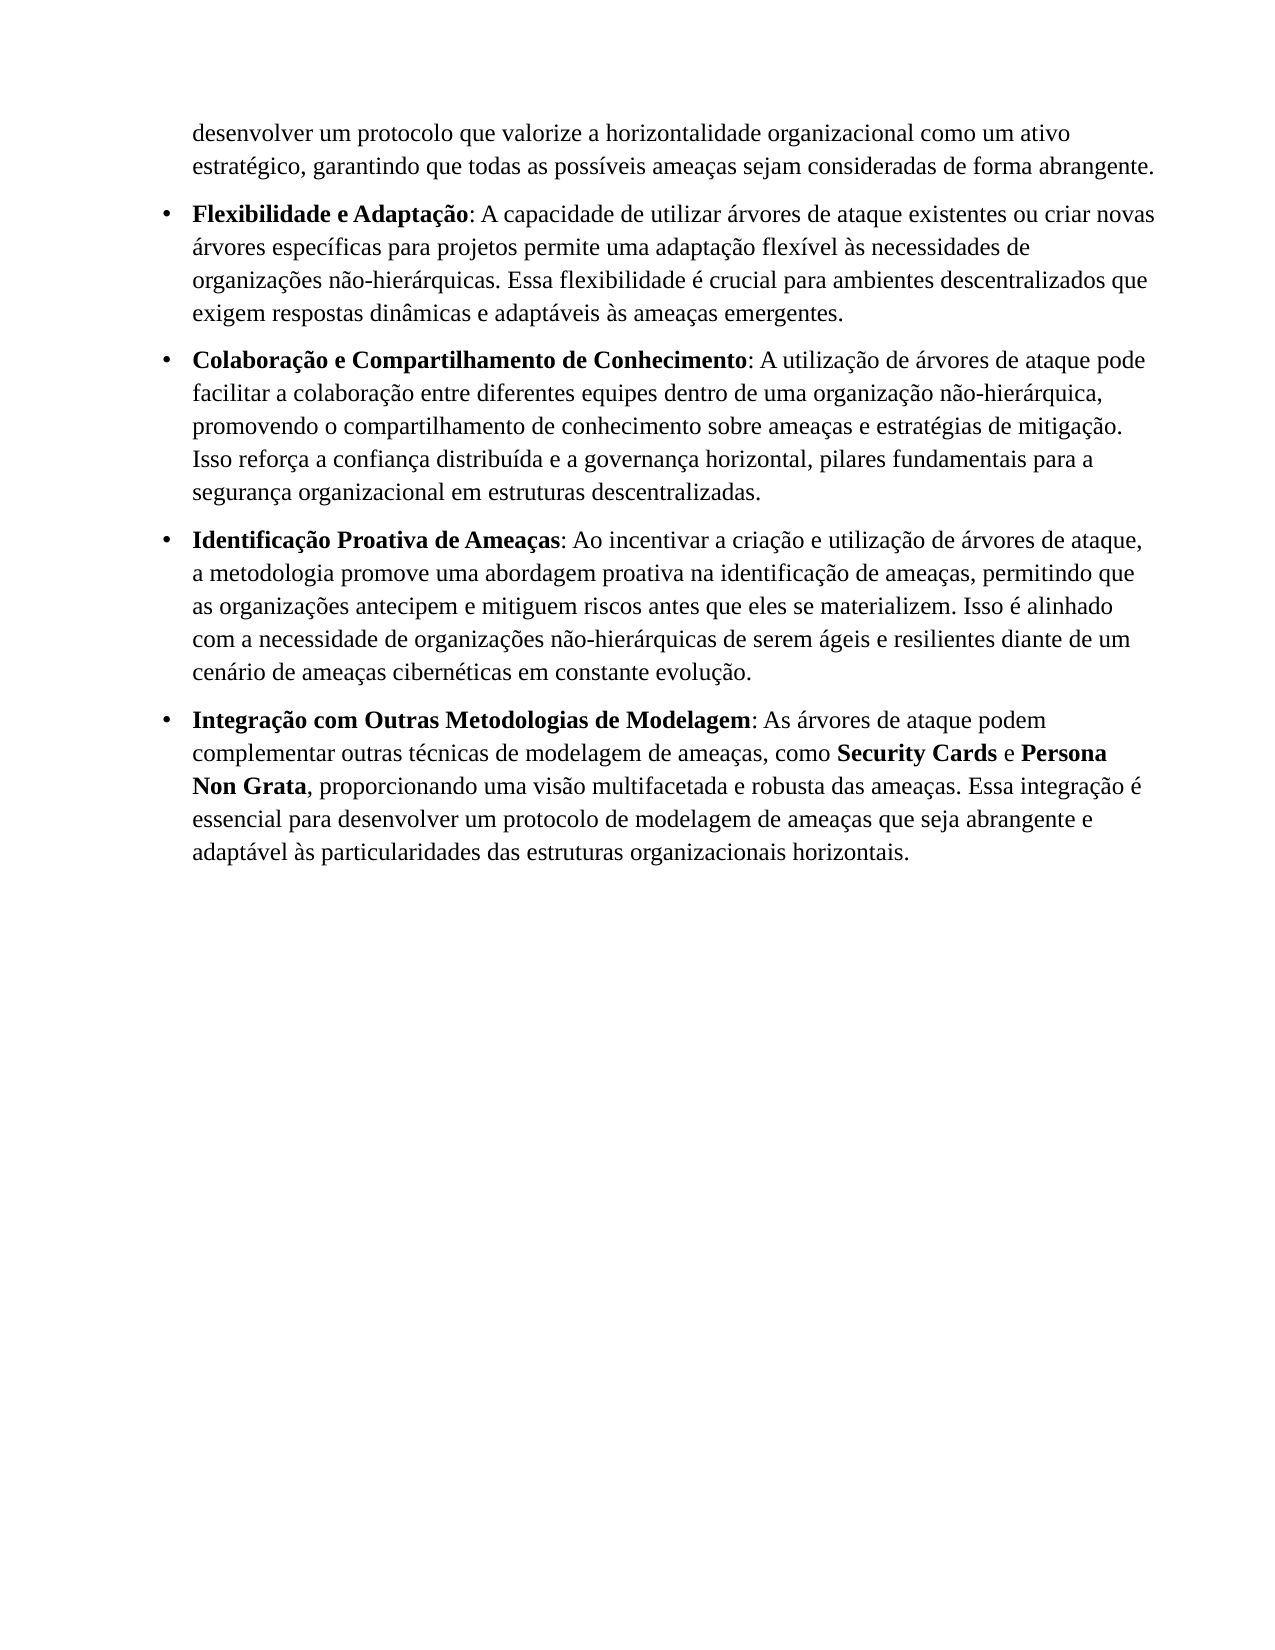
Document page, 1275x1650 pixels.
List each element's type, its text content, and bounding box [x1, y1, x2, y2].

list Colaboração e Compartilhamento de Conhecimento: A utilização de árvores de ataque pode facilitar a colaboração entre diferentes equipes dentro de uma organização não-hierárquica, promovendo o compartilhamento de conhecimento sobre ameaças e estratégias de mitigação. Isso reforça a confiança distribuída e a governança horizontal, pilares fundamentais para a segurança organizacional em estruturas descentralizadas. [162, 345, 1157, 506]
list desenvolver um protocolo que valorize a horizontalidade organizacional como um ativo estratégico, garantindo que todas as possíveis ameaças sejam consideradas de forma abrangente. [162, 118, 1157, 180]
list Flexibilidade e Adaptação: A capacidade de utilizar árvores de ataque existentes ou criar novas árvores específicas para projetos permite uma adaptação flexível às necessidades de organizações não-hierárquicas. Essa flexibilidade é crucial para ambientes descentralizados que exigem respostas dinâmicas e adaptáveis às ameaças emergentes. [162, 199, 1157, 327]
list Integração com Outras Metodologias de Modelagem: As árvores de ataque podem complementar outras técnicas de modelagem de ameaças, como Security Cards e Persona Non Grata, proporcionando uma visão multifacetada e robusta das ameaças. Essa integração é essencial para desenvolver um protocolo de modelagem de ameaças que seja abrangente e adaptável às particularidades das estruturas organizacionais horizontais. [162, 705, 1157, 866]
list Identificação Proativa de Ameaças: Ao incentivar a criação e utilização de árvores de ataque, a metodologia promove uma abordagem proativa na identificação de ameaças, permitindo que as organizações antecipem e mitiguem riscos antes que eles se materializem. Isso é alinhado com a necessidade de organizações não-hierárquicas de serem ágeis e resilientes diante de um cenário de ameaças cibernéticas em constante evolução. [162, 525, 1157, 686]
